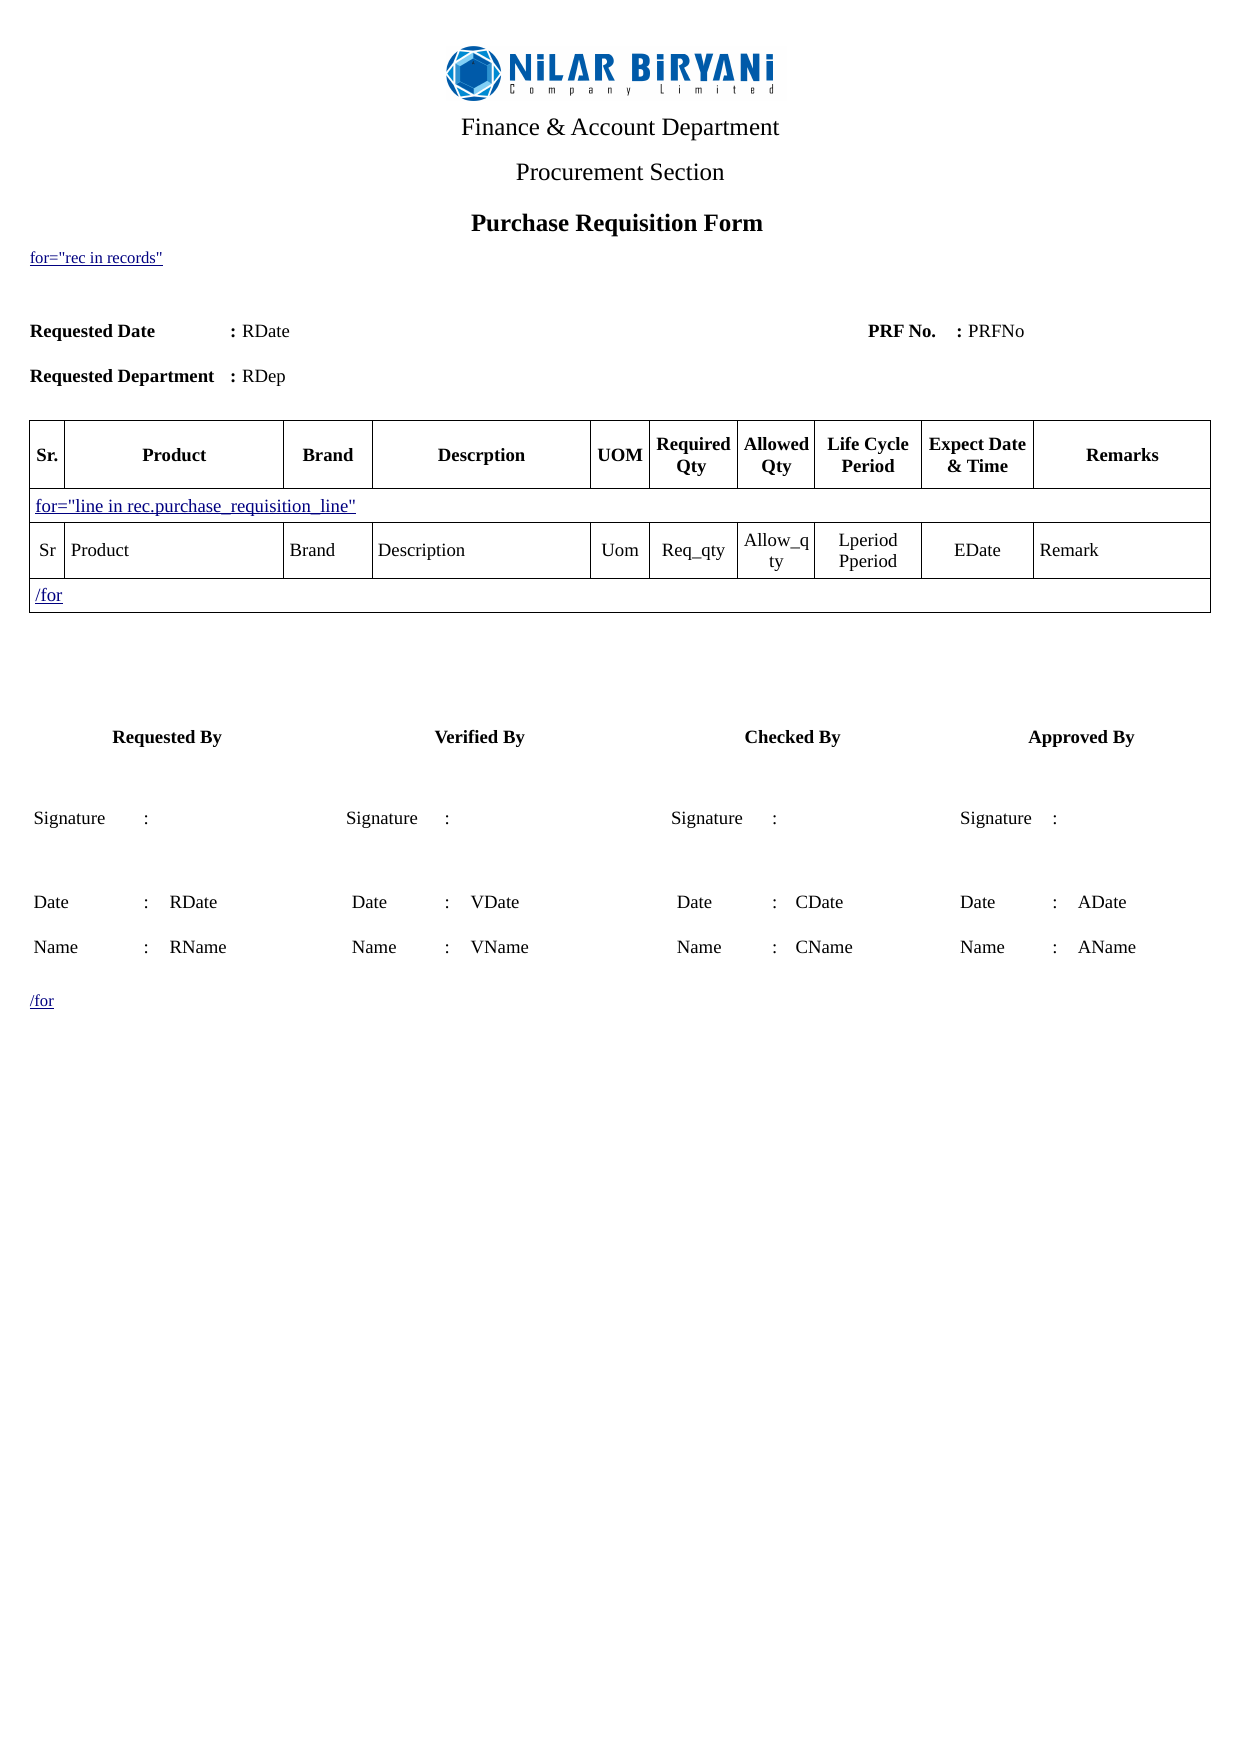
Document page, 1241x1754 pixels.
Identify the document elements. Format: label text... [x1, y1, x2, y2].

table_cell [164, 756, 305, 880]
table_cell [618, 756, 671, 880]
table_header RDate [242, 308, 868, 353]
table_cell Description [373, 523, 590, 577]
table_cell Signature [954, 756, 1037, 880]
table_cell [950, 354, 968, 399]
table_cell Date [33, 880, 128, 925]
table_cell Purchase Requisition Form [30, 196, 1211, 248]
table_header Sr. [30, 421, 64, 488]
table_cell AName [1072, 925, 1208, 969]
table_header Expect Date & Time [922, 421, 1033, 488]
table_header Requested Date [30, 308, 224, 353]
table_cell [919, 880, 954, 925]
table_cell [1072, 756, 1208, 880]
table_cell Name [954, 925, 1037, 969]
table_cell [305, 925, 346, 969]
table_cell : [759, 925, 789, 969]
table_cell EDate [922, 523, 1033, 577]
table_cell : [224, 354, 242, 399]
table_cell Allow_qty [738, 523, 814, 577]
table_header [305, 720, 346, 756]
table_cell RName [164, 925, 305, 969]
table_cell [618, 925, 671, 969]
table_cell Brand [284, 523, 372, 577]
table_header Required Qty [650, 421, 737, 488]
table_header [919, 720, 954, 756]
table_cell Date [346, 880, 429, 925]
table_cell Signature [33, 756, 128, 880]
table_cell [465, 756, 618, 880]
table_header Brand [284, 421, 372, 488]
table_header UOM [591, 421, 649, 488]
table_header [618, 720, 671, 756]
table_cell : [429, 756, 464, 880]
table_header Allowed Qty [738, 421, 814, 488]
table_cell : [1038, 880, 1072, 925]
table_cell [919, 925, 954, 969]
table_cell : [759, 756, 789, 880]
table_cell Remark [1034, 523, 1210, 577]
table_cell [919, 756, 954, 880]
table_cell Uom [591, 523, 649, 577]
table_cell : [128, 756, 163, 880]
table_cell CName [790, 925, 919, 969]
table_header : [950, 308, 968, 353]
table_cell Procurement Section [30, 151, 1211, 196]
table_cell Requested Department [30, 354, 224, 399]
table_cell Finance & Account Department [30, 106, 1211, 151]
table_cell VDate [465, 880, 618, 925]
table_cell [618, 880, 671, 925]
table_cell /for [30, 579, 1210, 612]
table_cell Lperiod Pperiod [815, 523, 921, 577]
table_cell [305, 880, 346, 925]
table_cell : [429, 880, 464, 925]
table_header [30, 41, 1211, 106]
table_cell ADate [1072, 880, 1208, 925]
table_header : [224, 308, 242, 353]
table_cell Date [671, 880, 759, 925]
table_cell : [759, 880, 789, 925]
table_header Product [65, 421, 283, 488]
table_cell Signature [671, 756, 759, 880]
table_header Checked By [671, 720, 919, 756]
picture [446, 46, 788, 101]
table_cell : [128, 880, 163, 925]
table_cell : [128, 925, 163, 969]
table_cell RDate [164, 880, 305, 925]
table_cell for="line in rec.purchase_requisition_line" [30, 489, 1210, 522]
table_header Descrption [373, 421, 590, 488]
table_cell CDate [790, 880, 919, 925]
table_cell Sr [30, 523, 64, 577]
table_header Life Cycle Period [815, 421, 921, 488]
table_cell [868, 354, 950, 399]
table_cell Product [65, 523, 283, 577]
table_header PRF No. [868, 308, 950, 353]
table_cell [968, 354, 1211, 399]
table_cell Name [671, 925, 759, 969]
table_cell : [429, 925, 464, 969]
table_cell Name [33, 925, 128, 969]
table_header PRFNo [968, 308, 1211, 353]
table_cell : [1038, 925, 1072, 969]
table_cell [790, 756, 919, 880]
table_header Verified By [346, 720, 618, 756]
table_header Requested By [33, 720, 305, 756]
table_cell Req_qty [650, 523, 737, 577]
table_cell RDep [242, 354, 868, 399]
table_cell [305, 756, 346, 880]
text for="rec in records" [29, 248, 1211, 267]
table_cell Date [954, 880, 1037, 925]
table_header Approved By [954, 720, 1208, 756]
text /for [29, 991, 1211, 1010]
table_cell VName [465, 925, 618, 969]
table_cell Signature [346, 756, 429, 880]
table_header Remarks [1034, 421, 1210, 488]
table_cell : [1038, 756, 1072, 880]
table_cell Name [346, 925, 429, 969]
